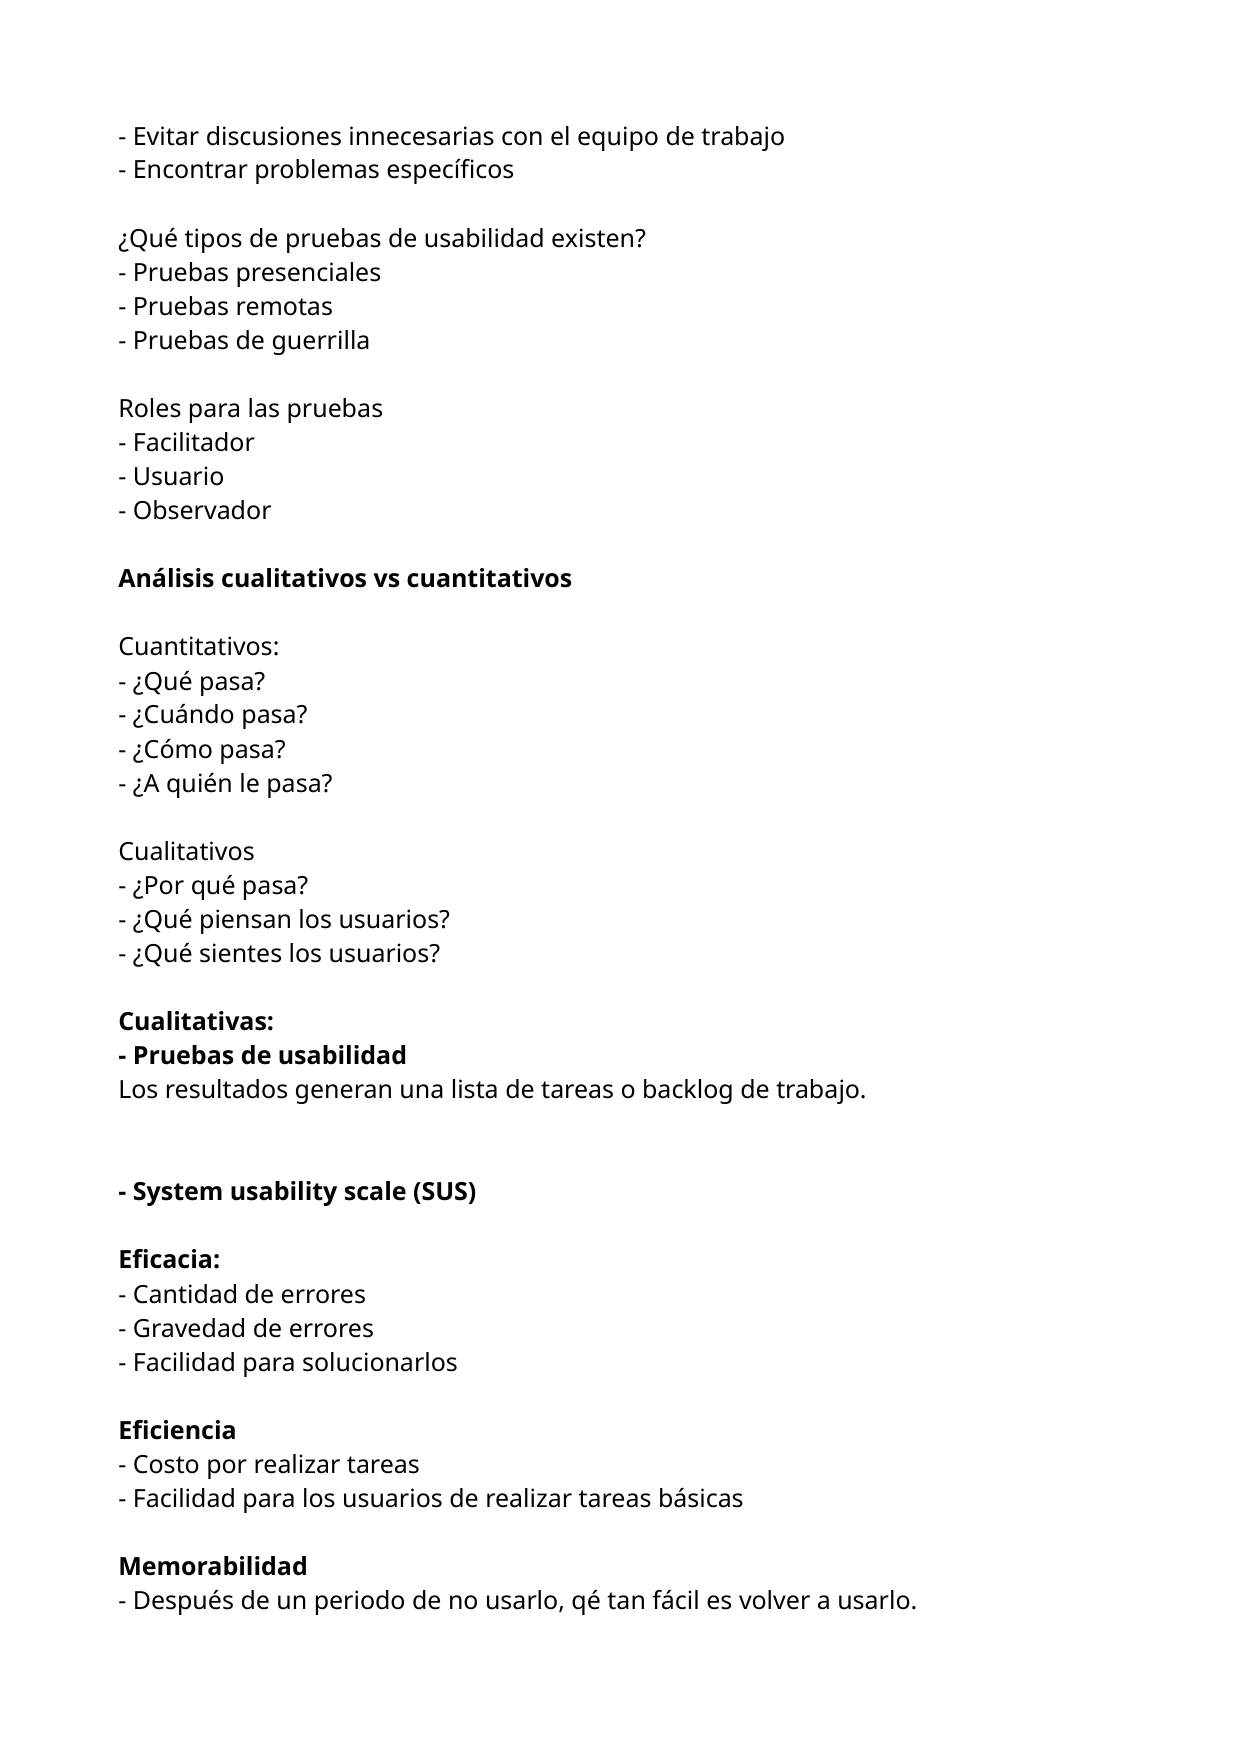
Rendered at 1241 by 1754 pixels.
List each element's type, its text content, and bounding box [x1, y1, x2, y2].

text Cualitativas: [118, 1004, 1122, 1038]
text - System usability scale (SUS) [118, 1174, 1122, 1208]
text - ¿Cuándo pasa? [118, 697, 1122, 731]
text - Pruebas presenciales [118, 254, 1122, 288]
text - Evitar discusiones innecesarias con el equipo de trabajo [118, 118, 1122, 152]
text - Observador [118, 493, 1122, 527]
text Los resultados generan una lista de tareas o backlog de trabajo. [118, 1072, 1122, 1106]
text - Cantidad de errores [118, 1276, 1122, 1310]
text Cuantitativos: [118, 629, 1122, 663]
text - Usuario [118, 459, 1122, 493]
text - Costo por realizar tareas [118, 1447, 1122, 1481]
text - Facilidad para solucionarlos [118, 1344, 1122, 1378]
text - Pruebas de usabilidad [118, 1038, 1122, 1072]
text Eficiencia [118, 1412, 1122, 1447]
text - Pruebas de guerrilla [118, 322, 1122, 357]
text - Pruebas remotas [118, 288, 1122, 322]
text - ¿A quién le pasa? [118, 765, 1122, 799]
text Cualitativos [118, 833, 1122, 867]
text ¿Qué tipos de pruebas de usabilidad existen? [118, 220, 1122, 254]
text - ¿Qué sientes los usuarios? [118, 936, 1122, 970]
text Roles para las pruebas [118, 391, 1122, 425]
text Análisis cualitativos vs cuantitativos [118, 561, 1122, 595]
text - Después de un periodo de no usarlo, qé tan fácil es volver a usarlo. [118, 1583, 1122, 1617]
text - ¿Cómo pasa? [118, 731, 1122, 765]
text - ¿Por qué pasa? [118, 867, 1122, 902]
text - Gravedad de errores [118, 1310, 1122, 1344]
text - ¿Qué pasa? [118, 663, 1122, 697]
text Eficacia: [118, 1242, 1122, 1276]
text - ¿Qué piensan los usuarios? [118, 902, 1122, 936]
text - Facilitador [118, 425, 1122, 459]
text - Facilidad para los usuarios de realizar tareas básicas [118, 1481, 1122, 1515]
text - Encontrar problemas específicos [118, 152, 1122, 186]
text Memorabilidad [118, 1549, 1122, 1583]
